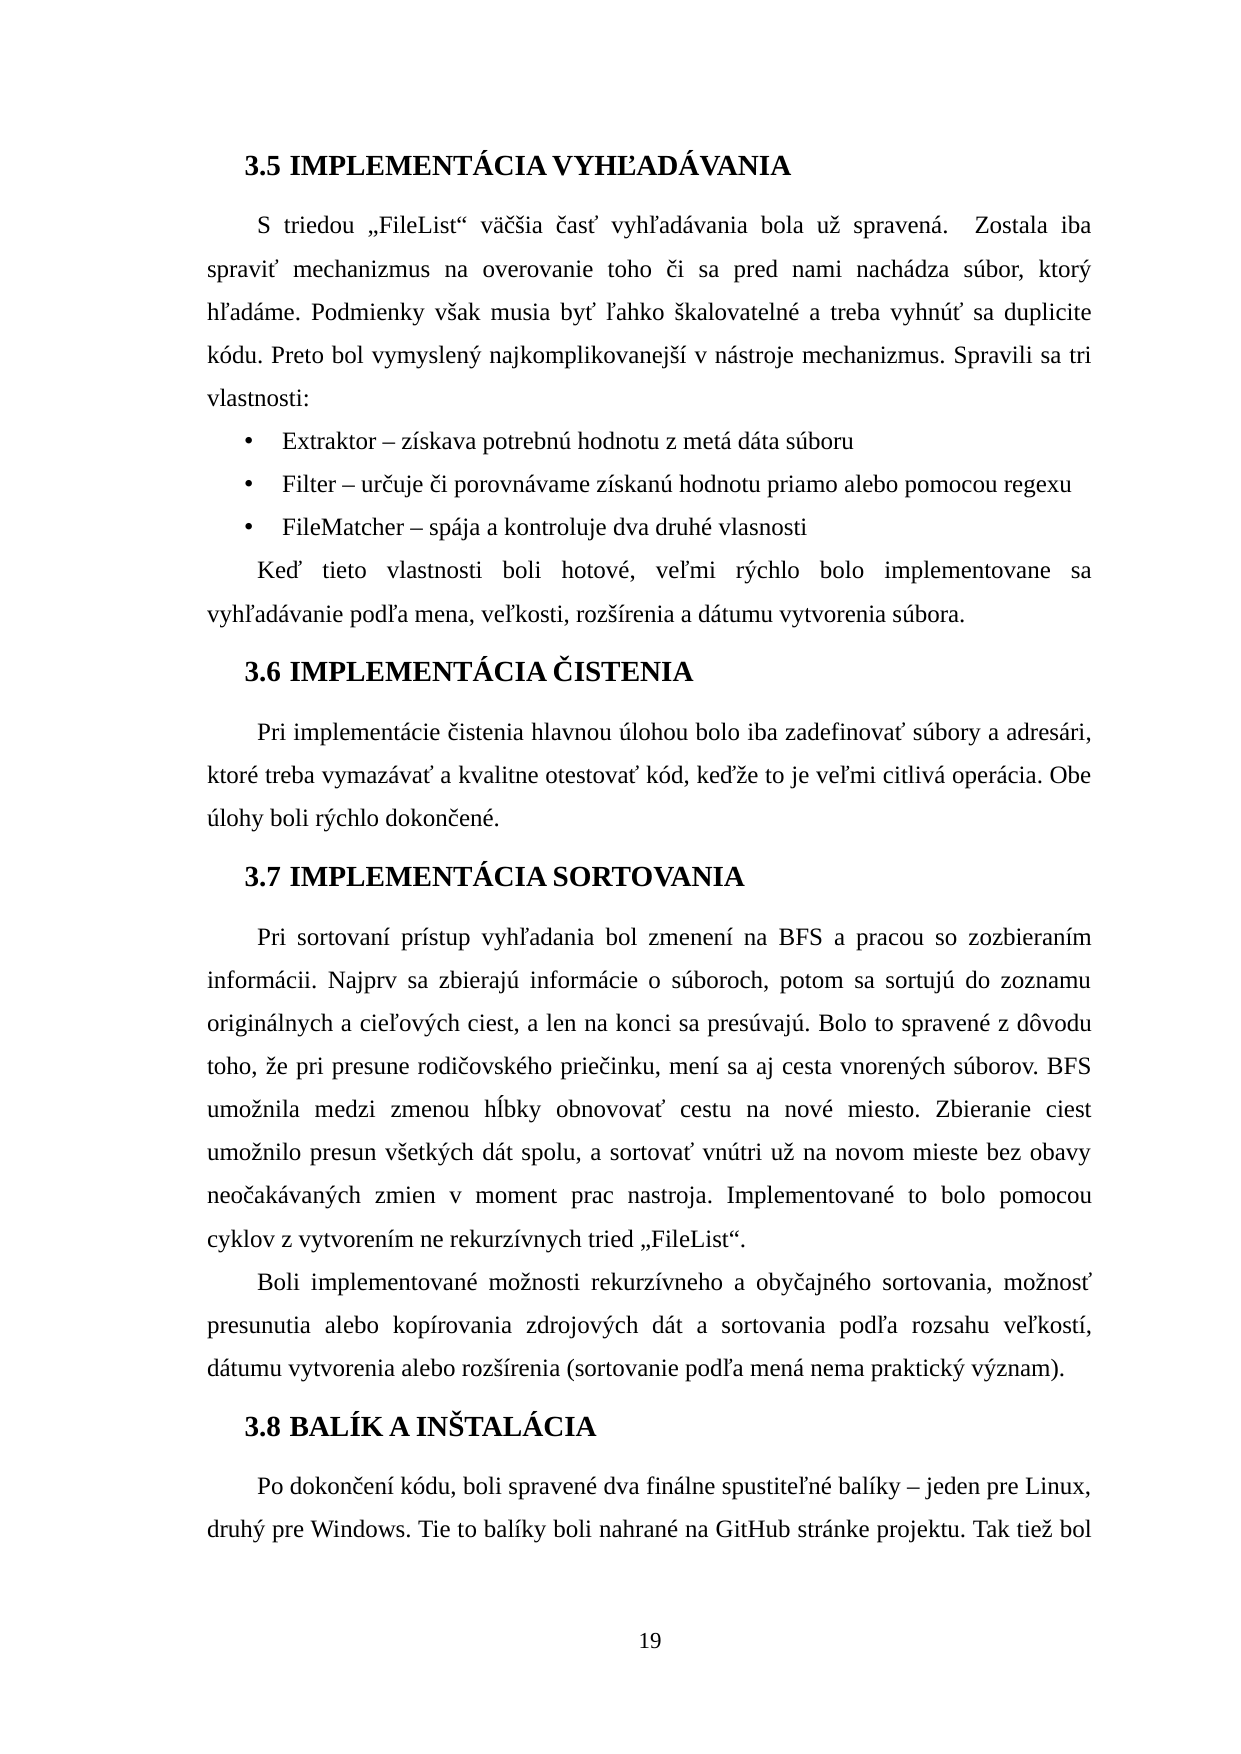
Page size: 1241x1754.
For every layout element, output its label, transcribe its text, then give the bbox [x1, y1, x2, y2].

subtitle Implementácia čistenia [244, 654, 1092, 688]
subtitle Balík a inštalácia [244, 1409, 1092, 1442]
subtitle Implementácia vyhľadávania [244, 148, 1092, 181]
text Pri implementácie čistenia hlavnou úlohou bolo iba zadefinovať súbory a adresári, ktoré treba vymazávať a kvalitne otestovať kód, keďže to je veľmi citlivá operácia. Obe úlohy boli rýchlo dokončené. [207, 717, 1092, 832]
text S triedou „FileList“ väčšia časť vyhľadávania bola už spravená. Zostala iba spraviť mechanizmus na overovanie toho či sa pred nami nachádza súbor, ktorý hľadáme. Podmienky však musia byť ľahko škalovatelné a treba vyhnúť sa duplicite kódu. Preto bol vymyslený najkomplikovanejší v nástroje mechanizmus. Spravili sa tri vlastnosti: [207, 211, 1092, 412]
text Keď tieto vlastnosti boli hotové, veľmi rýchlo bolo implementovane sa vyhľadávanie podľa mena, veľkosti, rozšírenia a dátumu vytvorenia súbora. [207, 556, 1092, 627]
list FileMatcher – spája a kontroluje dva druhé vlasnosti [244, 512, 1092, 541]
list Filter – určuje či porovnávame získanú hodnotu priamo alebo pomocou regexu [244, 469, 1092, 498]
text Boli implementované možnosti rekurzívneho a obyčajného sortovania, možnosť presunutia alebo kopírovania zdrojových dát a sortovania podľa rozsahu veľkostí, dátumu vytvorenia alebo rozšírenia (sortovanie podľa mená nema praktický význam). [207, 1267, 1092, 1382]
text Po dokončení kódu, boli spravené dva finálne spustiteľné balíky – jeden pre Linux, druhý pre Windows. Tie to balíky boli nahrané na GitHub stránke projektu. Tak tiež bol [207, 1471, 1092, 1543]
list Extraktor – získava potrebnú hodnotu z metá dáta súboru [244, 426, 1092, 455]
subtitle Implementácia sortovania [244, 859, 1092, 892]
text Pri sortovaní prístup vyhľadania bol zmenení na BFS a pracou so zozbieraním informácii. Najprv sa zbierajú informácie o súboroch, potom sa sortujú do zoznamu originálnych a cieľových ciest, a len na konci sa presúvajú. Bolo to spravené z dôvodu toho, že pri presune rodičovského priečinku, mení sa aj cesta vnorených súborov. BFS umožnila medzi zmenou hĺbky obnovovať cestu na nové miesto. Zbieranie ciest umožnilo presun všetkých dát spolu, a sortovať vnútri už na novom mieste bez obavy neočakávaných zmien v moment prac nastroja. Implementované to bolo pomocou cyklov z vytvorením ne rekurzívnych tried „FileList“. [207, 922, 1092, 1252]
